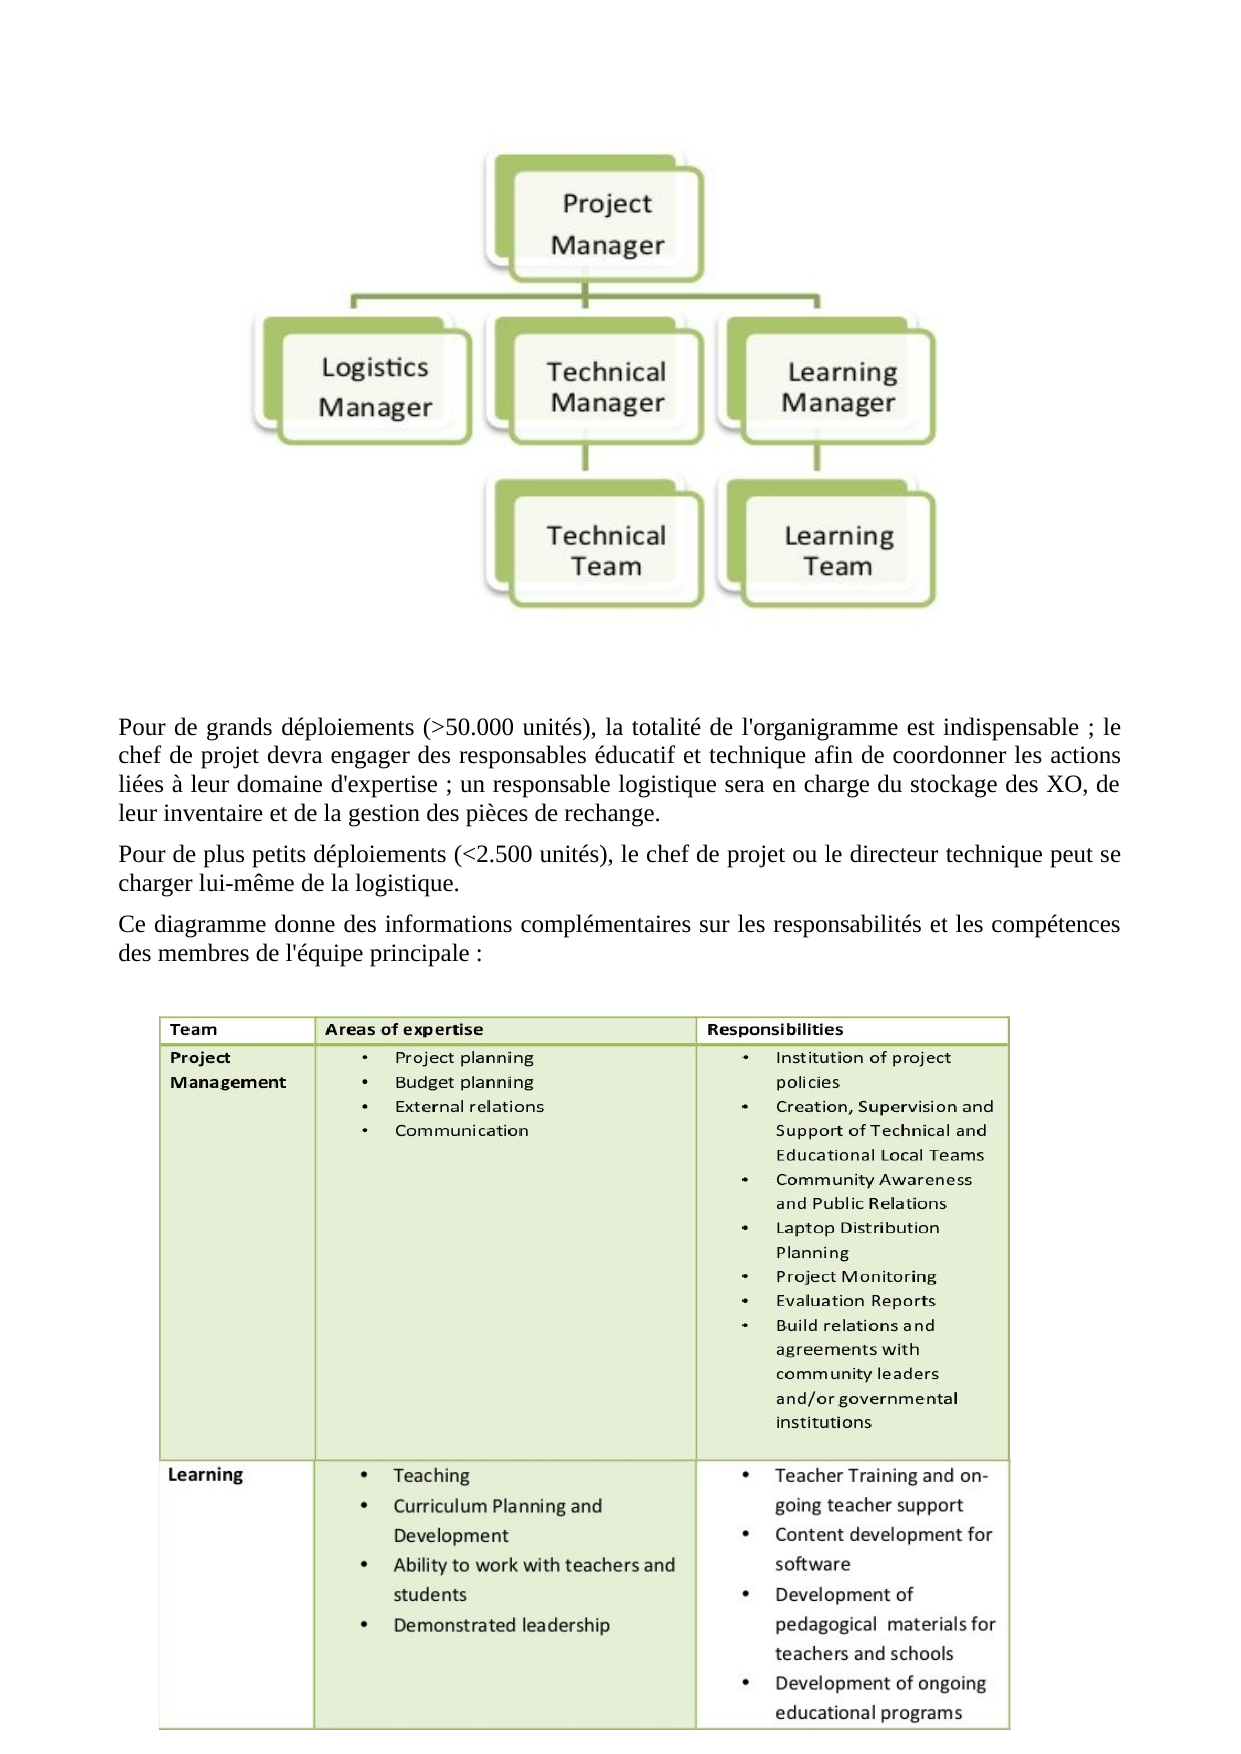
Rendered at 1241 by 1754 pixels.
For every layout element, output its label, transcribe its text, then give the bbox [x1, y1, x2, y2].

picture [158, 1016, 1012, 1730]
text Pour de plus petits déploiements (<2.500 unités), le chef de projet ou le directeur technique peut se charger lui-même de la logistique. [118, 839, 1122, 897]
picture [217, 118, 1024, 630]
text Ce diagramme donne des informations complémentaires sur les responsabilités et les compétences des membres de l'équipe principale : [118, 909, 1122, 967]
text Pour de grands déploiements (>50.000 unités), la totalité de l'organigramme est indispensable ; le chef de projet devra engager des responsables éducatif et technique afin de coordonner les actions liées à leur domaine d'expertise ; un responsable logistique sera en charge du stockage des XO, de leur inventaire et de la gestion des pièces de rechange. [118, 712, 1122, 827]
